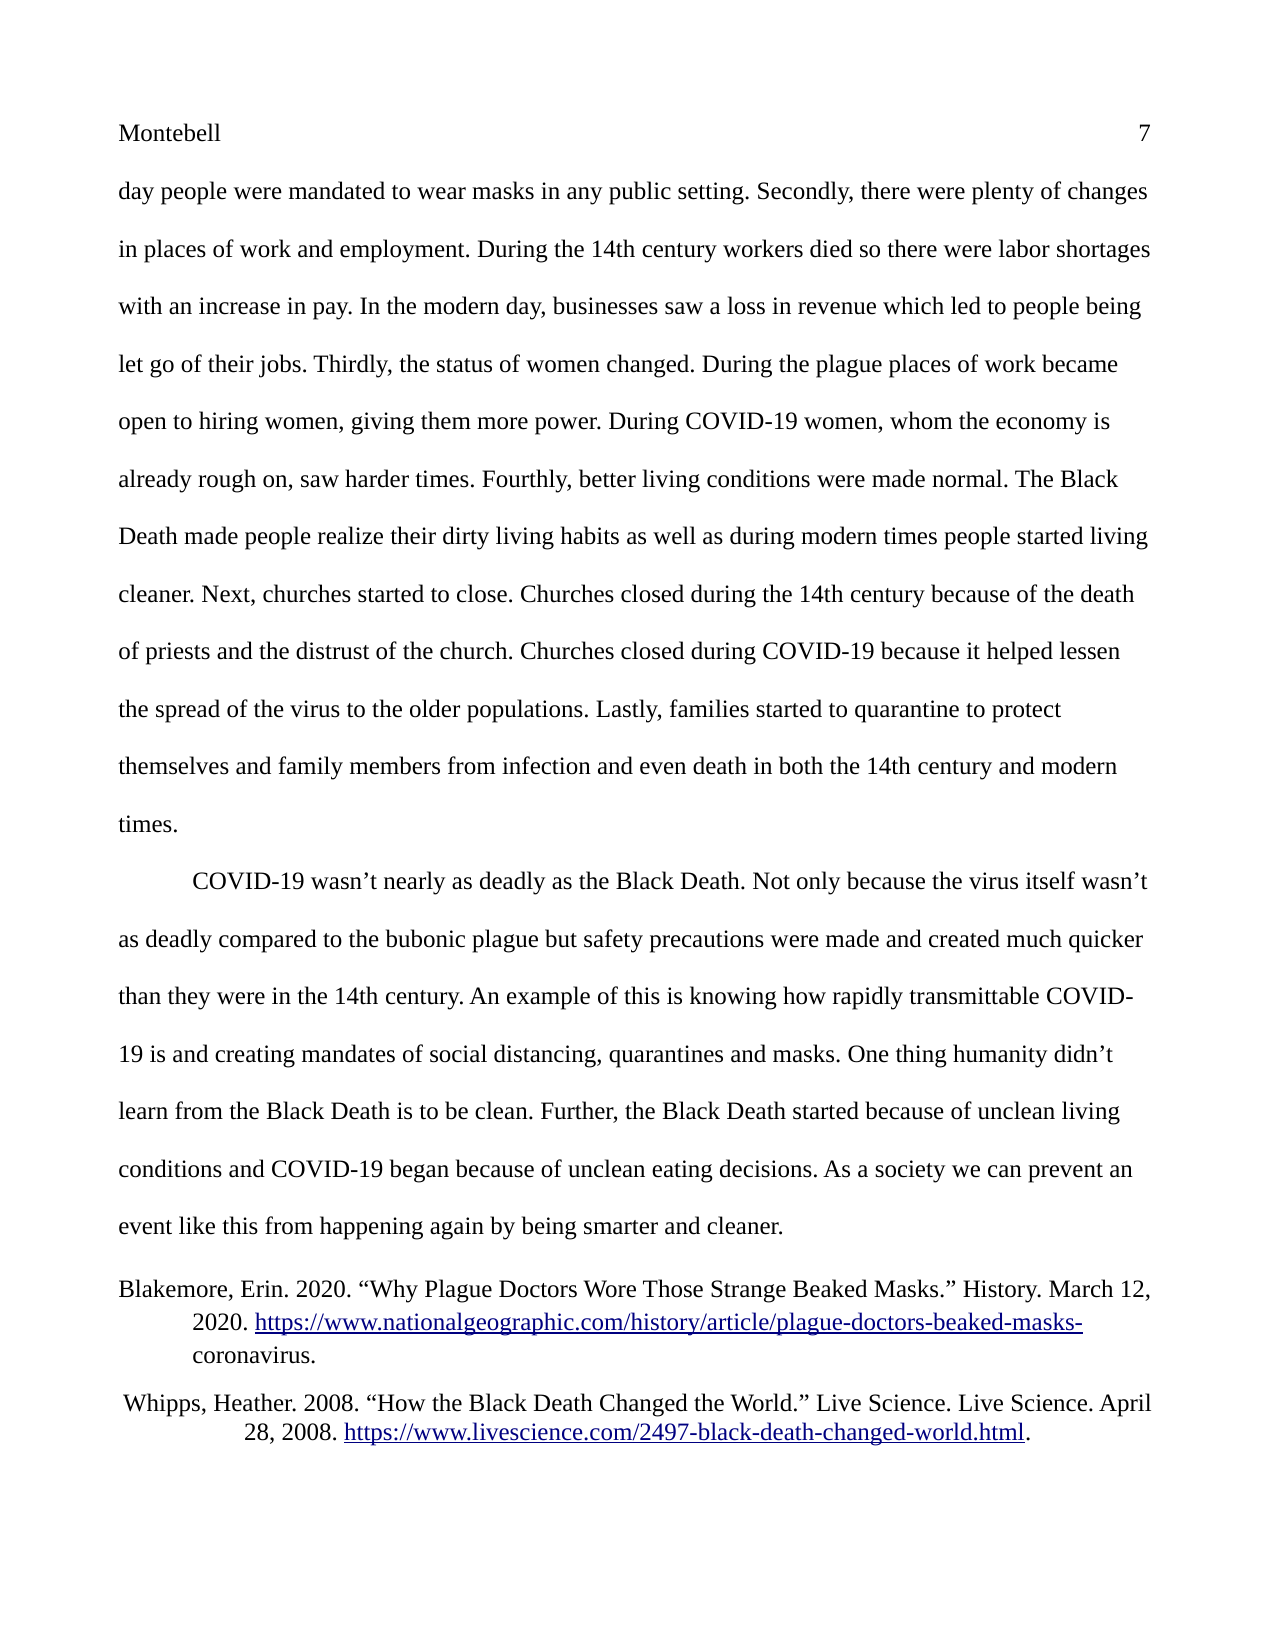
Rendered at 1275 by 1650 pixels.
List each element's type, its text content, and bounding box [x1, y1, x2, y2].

text day people were mandated to wear masks in any public setting. Secondly, there were plenty of changes in places of work and employment. During the 14th century workers died so there were labor shortages with an increase in pay. In the modern day, businesses saw a loss in revenue which led to people being let go of their jobs. Thirdly, the status of women changed. During the plague places of work became open to hiring women, giving them more power. During COVID-19 women, whom the economy is already rough on, saw harder times. Fourthly, better living conditions were made normal. The Black Death made people realize their dirty living habits as well as during modern times people started living cleaner. Next, churches started to close. Churches closed during the 14th century because of the death of priests and the distrust of the church. Churches closed during COVID-19 because it helped lessen the spread of the virus to the older populations. Lastly, families started to quarantine to protect themselves and family members from infection and even death in both the 14th century and modern times. [118, 176, 1157, 838]
text COVID-19 wasn’t nearly as deadly as the Black Death. Not only because the virus itself wasn’t as deadly compared to the bubonic plague but safety precautions were made and created much quicker than they were in the 14th century. An example of this is knowing how rapidly transmittable COVID-19 is and creating mandates of social distancing, quarantines and masks. One thing humanity didn’t learn from the Black Death is to be clean. Further, the Black Death started because of unclean living conditions and COVID-19 began because of unclean eating decisions. As a society we can prevent an event like this from happening again by being smarter and cleaner. [118, 866, 1157, 1240]
